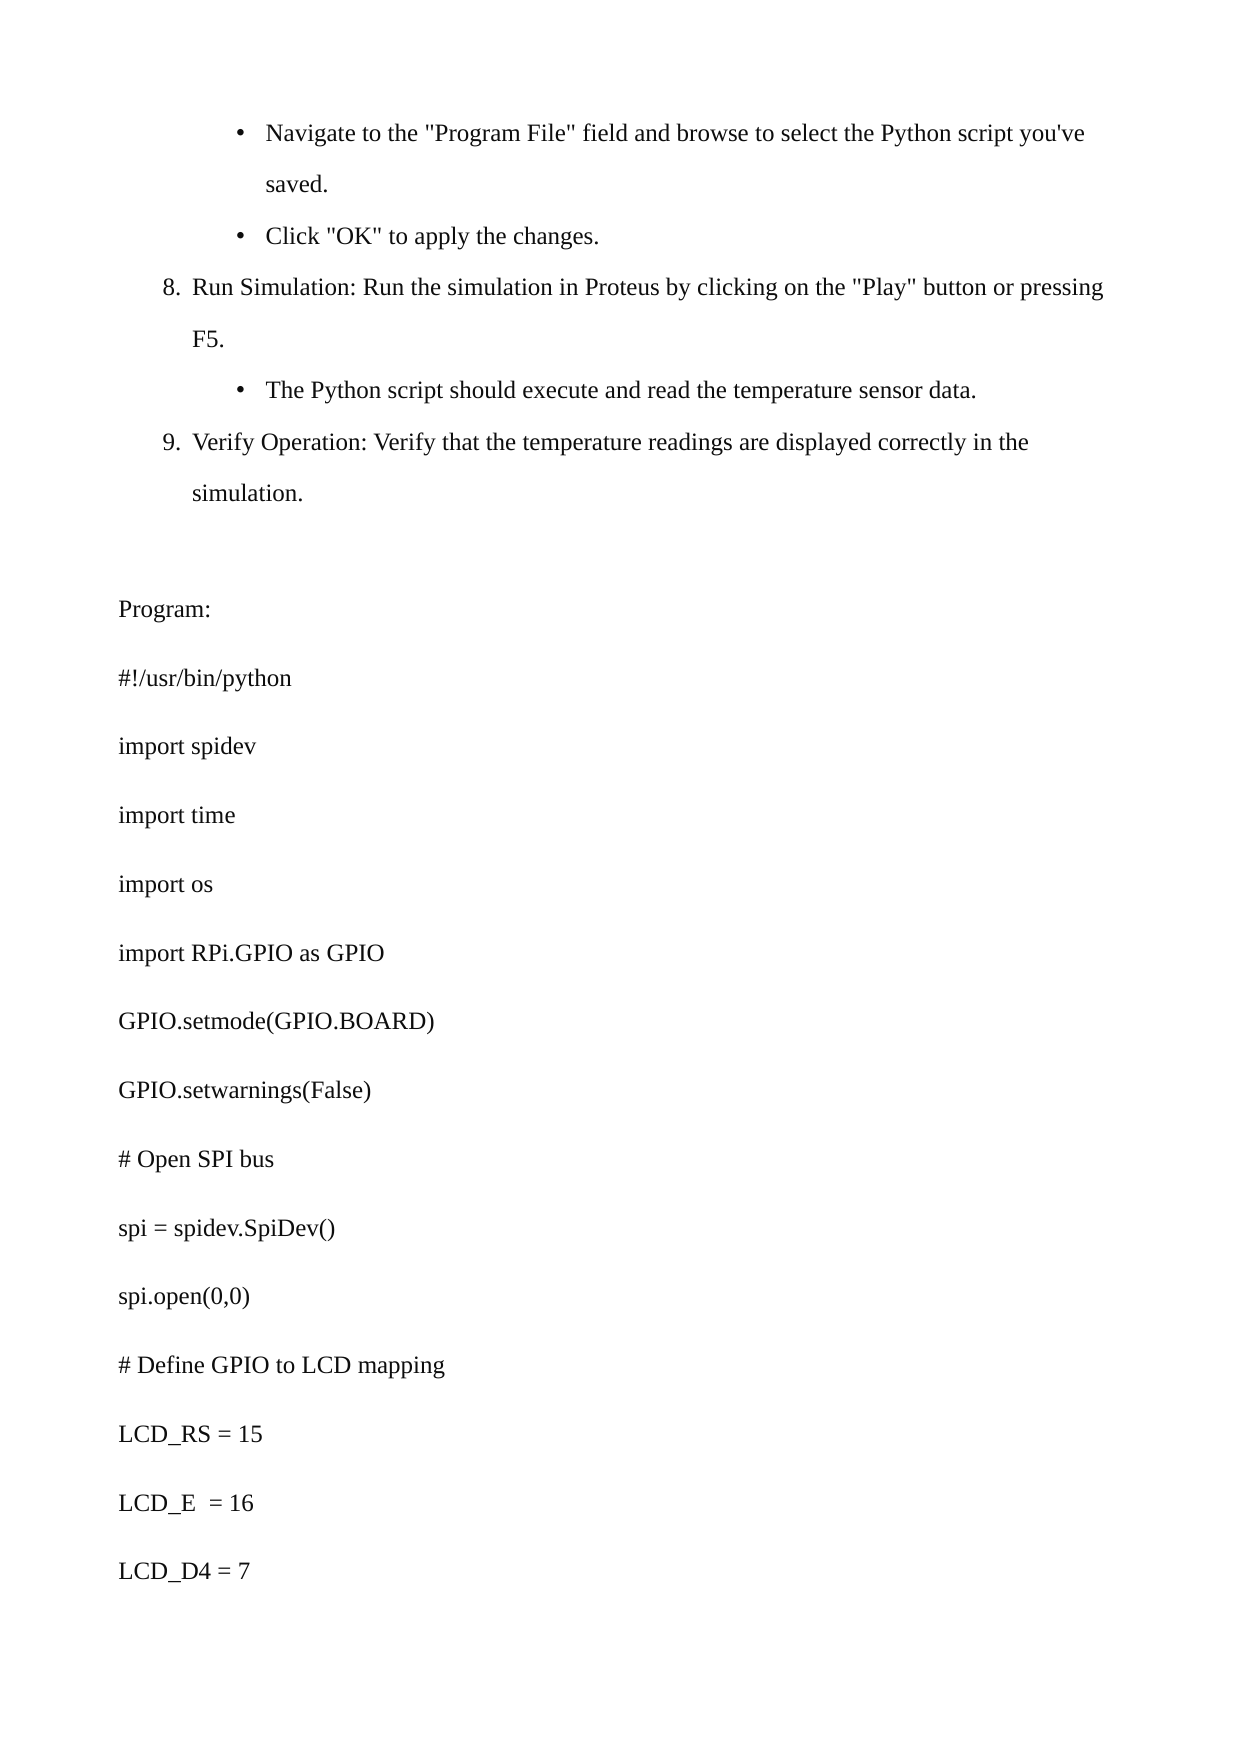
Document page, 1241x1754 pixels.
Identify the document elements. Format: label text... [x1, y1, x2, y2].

text import time [118, 800, 1122, 829]
list Verify Operation: Verify that the temperature readings are displayed correctly in the simulation. [162, 427, 1122, 507]
text # Define GPIO to LCD mapping [118, 1350, 1122, 1379]
text GPIO.setwarnings(False) [118, 1075, 1122, 1104]
text import spidev [118, 731, 1122, 760]
text #!/usr/bin/python [118, 663, 1122, 691]
text # Open SPI bus [118, 1144, 1122, 1173]
text spi.open(0,0) [118, 1281, 1122, 1310]
text spi = spidev.SpiDev() [118, 1213, 1122, 1241]
list Click "OK" to apply the changes. [236, 221, 1122, 250]
text LCD_E = 16 [118, 1488, 1122, 1516]
text Program: [118, 594, 1122, 623]
text import RPi.GPIO as GPIO [118, 938, 1122, 966]
text LCD_RS = 15 [118, 1419, 1122, 1448]
list Navigate to the "Program File" field and browse to select the Python script you've saved. [236, 118, 1122, 198]
list Run Simulation: Run the simulation in Proteus by clicking on the "Play" button or pressing F5. [162, 272, 1122, 353]
text import os [118, 869, 1122, 898]
text GPIO.setmode(GPIO.BOARD) [118, 1006, 1122, 1035]
text LCD_D4 = 7 [118, 1556, 1122, 1585]
list The Python script should execute and read the temperature sensor data. [236, 375, 1122, 404]
